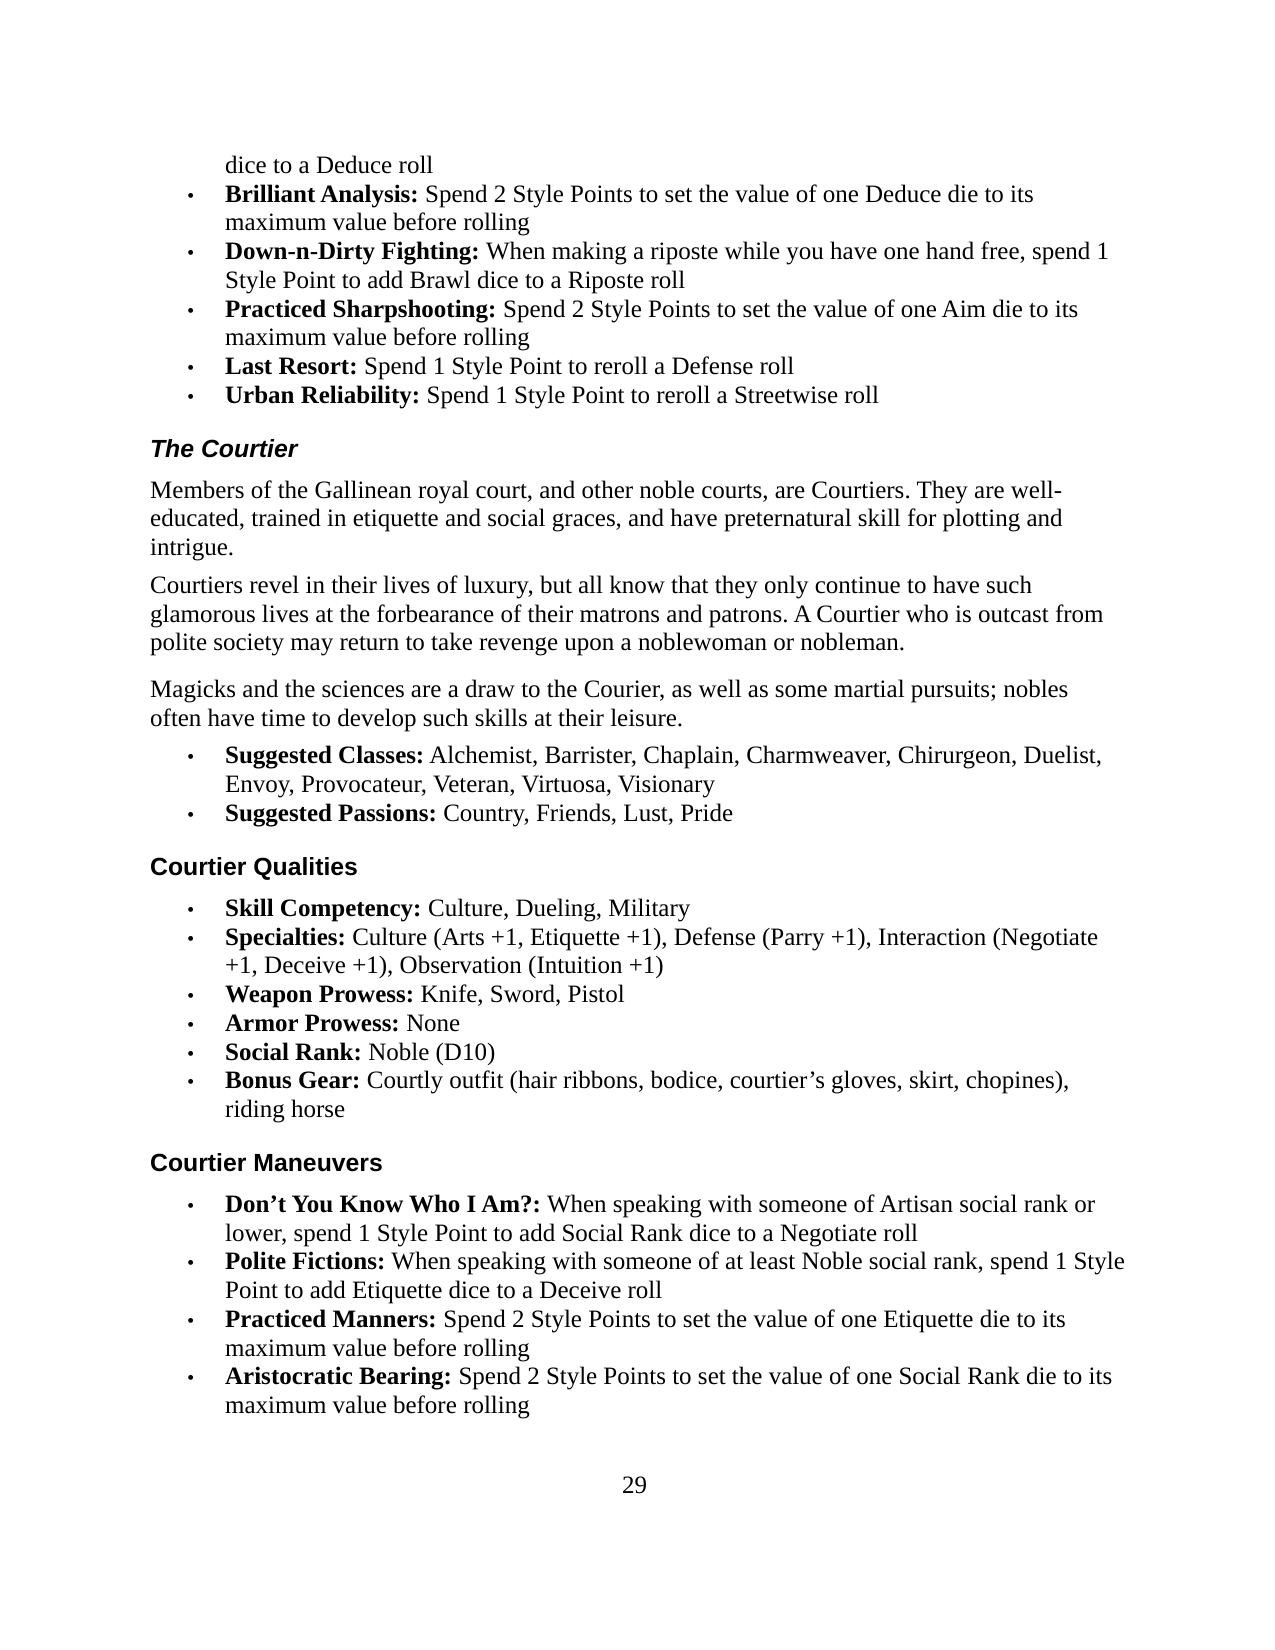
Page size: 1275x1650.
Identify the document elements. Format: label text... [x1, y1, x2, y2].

list Practiced Manners: Spend 2 Style Points to set the value of one Etiquette die to its maximum value before rolling [187, 1304, 1125, 1361]
list Aristocratic Bearing: Spend 2 Style Points to set the value of one Social Rank die to its maximum value before rolling [187, 1361, 1125, 1419]
subtitle Courtier Maneuvers [150, 1148, 1125, 1176]
list Urban Reliability: Spend 1 Style Point to reroll a Streetwise roll [187, 380, 1125, 409]
list Polite Fictions: When speaking with someone of at least Noble social rank, spend 1 Style Point to add Etiquette dice to a Deceive roll [187, 1246, 1125, 1304]
list Suggested Passions: Country, Friends, Lust, Pride [187, 798, 1125, 827]
list Armor Prowess: None [187, 1008, 1125, 1037]
list Bonus Gear: Courtly outfit (hair ribbons, bodice, courtier’s gloves, skirt, chopines), riding horse [187, 1065, 1125, 1123]
list Suggested Classes: Alchemist, Barrister, Chaplain, Charmweaver, Chirurgeon, Duelist, Envoy, Provocateur, Veteran, Virtuosa, Visionary [187, 741, 1125, 798]
list dice to a Deduce roll [187, 150, 1125, 179]
text Magicks and the sciences are a draw to the Courier, as well as some martial pursuits; nobles often have time to develop such skills at their leisure. [150, 674, 1125, 732]
list Social Rank: Noble (D10) [187, 1037, 1125, 1065]
subtitle The Courtier [150, 434, 1125, 462]
list Weapon Prowess: Knife, Sword, Pistol [187, 979, 1125, 1008]
list Practiced Sharpshooting: Spend 2 Style Points to set the value of one Aim die to its maximum value before rolling [187, 294, 1125, 351]
subtitle Courtier Qualities [150, 852, 1125, 880]
list Specialties: Culture (Arts +1, Etiquette +1), Defense (Parry +1), Interaction (Negotiate +1, Deceive +1), Observation (Intuition +1) [187, 922, 1125, 979]
list Brilliant Analysis: Spend 2 Style Points to set the value of one Deduce die to its maximum value before rolling [187, 179, 1125, 236]
list Skill Competency: Culture, Dueling, Military [187, 893, 1125, 922]
list Don’t You Know Who I Am?: When speaking with someone of Artisan social rank or lower, spend 1 Style Point to add Social Rank dice to a Negotiate roll [187, 1189, 1125, 1246]
list Last Resort: Spend 1 Style Point to reroll a Defense roll [187, 351, 1125, 380]
text Members of the Gallinean royal court, and other noble courts, are Courtiers. They are well-educated, trained in etiquette and social graces, and have preternatural skill for plotting and intrigue. [150, 475, 1125, 561]
list Down-n-Dirty Fighting: When making a riposte while you have one hand free, spend 1 Style Point to add Brawl dice to a Riposte roll [187, 236, 1125, 294]
text Courtiers revel in their lives of luxury, but all know that they only continue to have such glamorous lives at the forbearance of their matrons and patrons. A Courtier who is outcast from polite society may return to take revenge upon a noblewoman or nobleman. [150, 570, 1125, 656]
